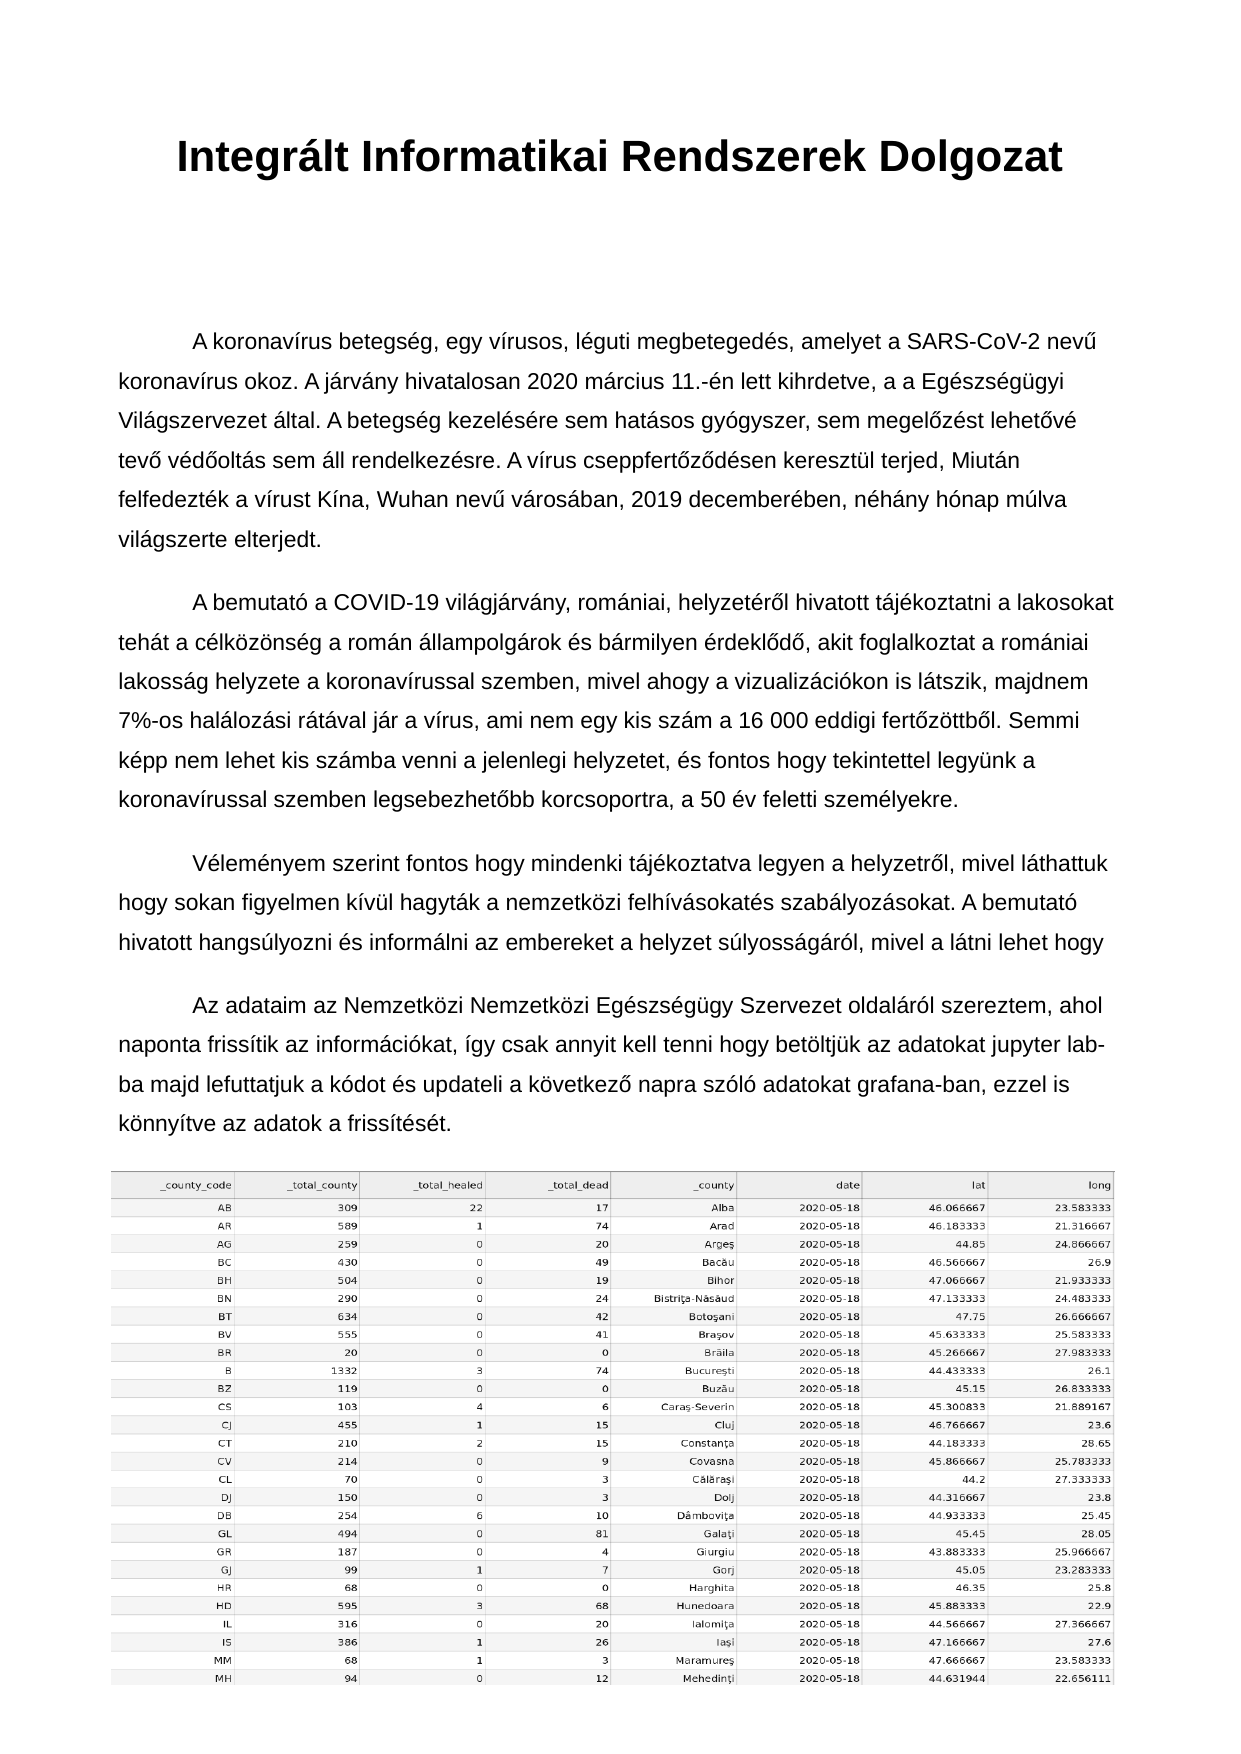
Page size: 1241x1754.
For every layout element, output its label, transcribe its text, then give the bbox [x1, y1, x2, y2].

text A koronavírus betegség, egy vírusos, léguti megbetegedés, amelyet a SARS-CoV-2 nevű koronavírus okoz. A járvány hivatalosan 2020 március 11.-én lett kihrdetve, a a Egészségügyi Világszervezet által. A betegség kezelésére sem hatásos gyógyszer, sem megelőzést lehetővé tevő védőoltás sem áll rendelkezésre. A vírus cseppfertőződésen keresztül terjed, Miután felfedezték a vírust Kína, Wuhan nevű városában, 2019 decemberében, néhány hónap múlva világszerte elterjedt. [118, 328, 1122, 552]
text Integrált Informatikai Rendszerek Dolgozat [118, 130, 1122, 180]
picture [111, 1171, 1115, 1685]
text A bemutató a COVID-19 világjárvány, romániai, helyzetéről hivatott tájékoztatni a lakosokat tehát a célközönség a román állampolgárok és bármilyen érdeklődő, akit foglalkoztat a romániai lakosság helyzete a koronavírussal szemben, mivel ahogy a vizualizációkon is látszik, majdnem 7%-os halálozási rátával jár a vírus, ami nem egy kis szám a 16 000 eddigi fertőzöttből. Semmi képp nem lehet kis számba venni a jelenlegi helyzetet, és fontos hogy tekintettel legyünk a koronavírussal szemben legsebezhetőbb korcsoportra, a 50 év feletti személyekre. [118, 589, 1122, 813]
text Az adataim az Nemzetközi Nemzetközi Egészségügy Szervezet oldaláról szereztem, ahol naponta frissítik az információkat, így csak annyit kell tenni hogy betöltjük az adatokat jupyter lab-ba majd lefuttatjuk a kódot és updateli a következő napra szóló adatokat grafana-ban, ezzel is könnyítve az adatok a frissítését. [118, 992, 1122, 1137]
text Véleményem szerint fontos hogy mindenki tájékoztatva legyen a helyzetről, mivel láthattuk hogy sokan figyelmen kívül hagyták a nemzetközi felhívásokatés szabályozásokat. A bemutató hivatott hangsúlyozni és informálni az embereket a helyzet súlyosságáról, mivel a látni lehet hogy [118, 849, 1122, 955]
